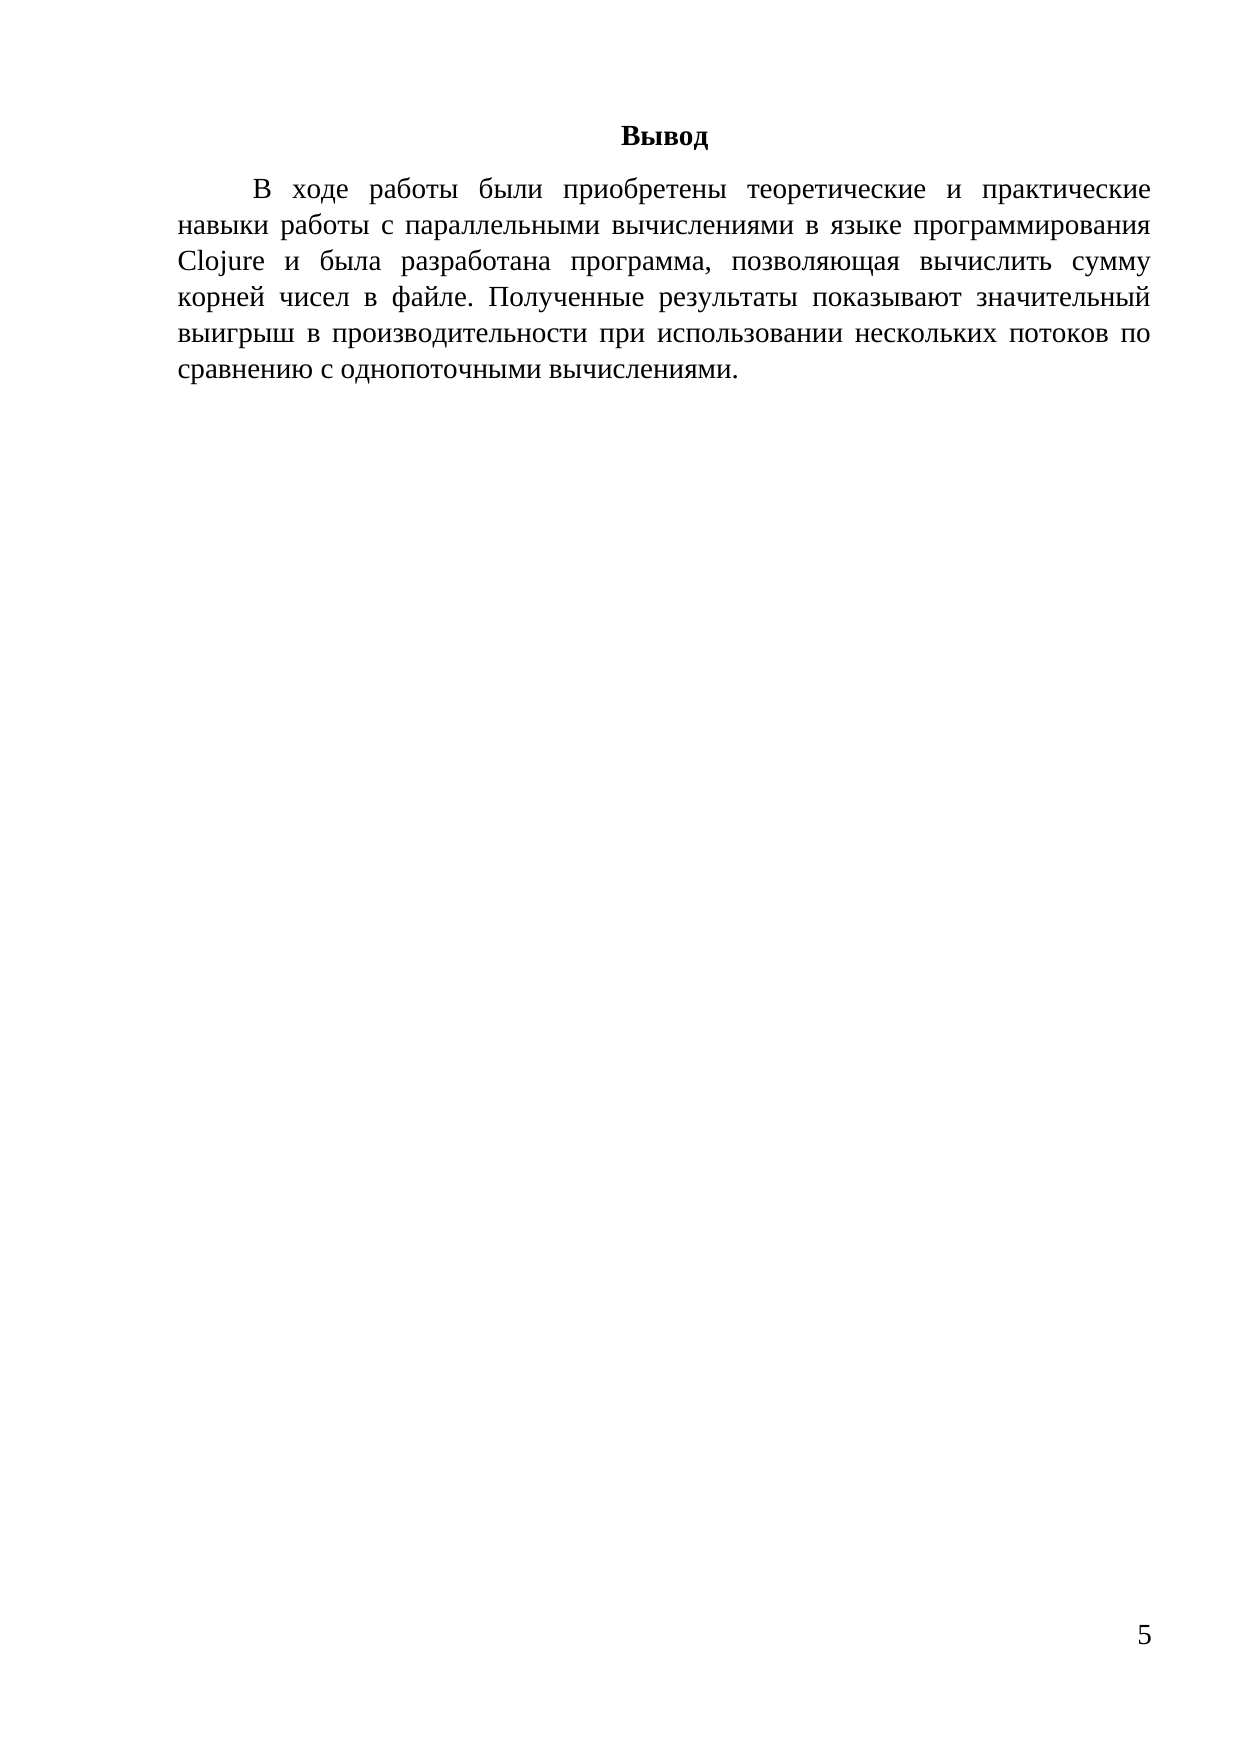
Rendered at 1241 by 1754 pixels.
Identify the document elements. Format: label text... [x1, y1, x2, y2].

text Вывод [177, 118, 1152, 152]
text В ходе работы были приобретены теоретические и практические навыки работы с параллельными вычислениями в языке программирования Clojure и была разработана программа, позволяющая вычислить сумму корней чисел в файле. Полученные результаты показывают значительный выигрыш в производительности при использовании нескольких потоков по сравнению с однопоточными вычислениями. [177, 171, 1152, 385]
